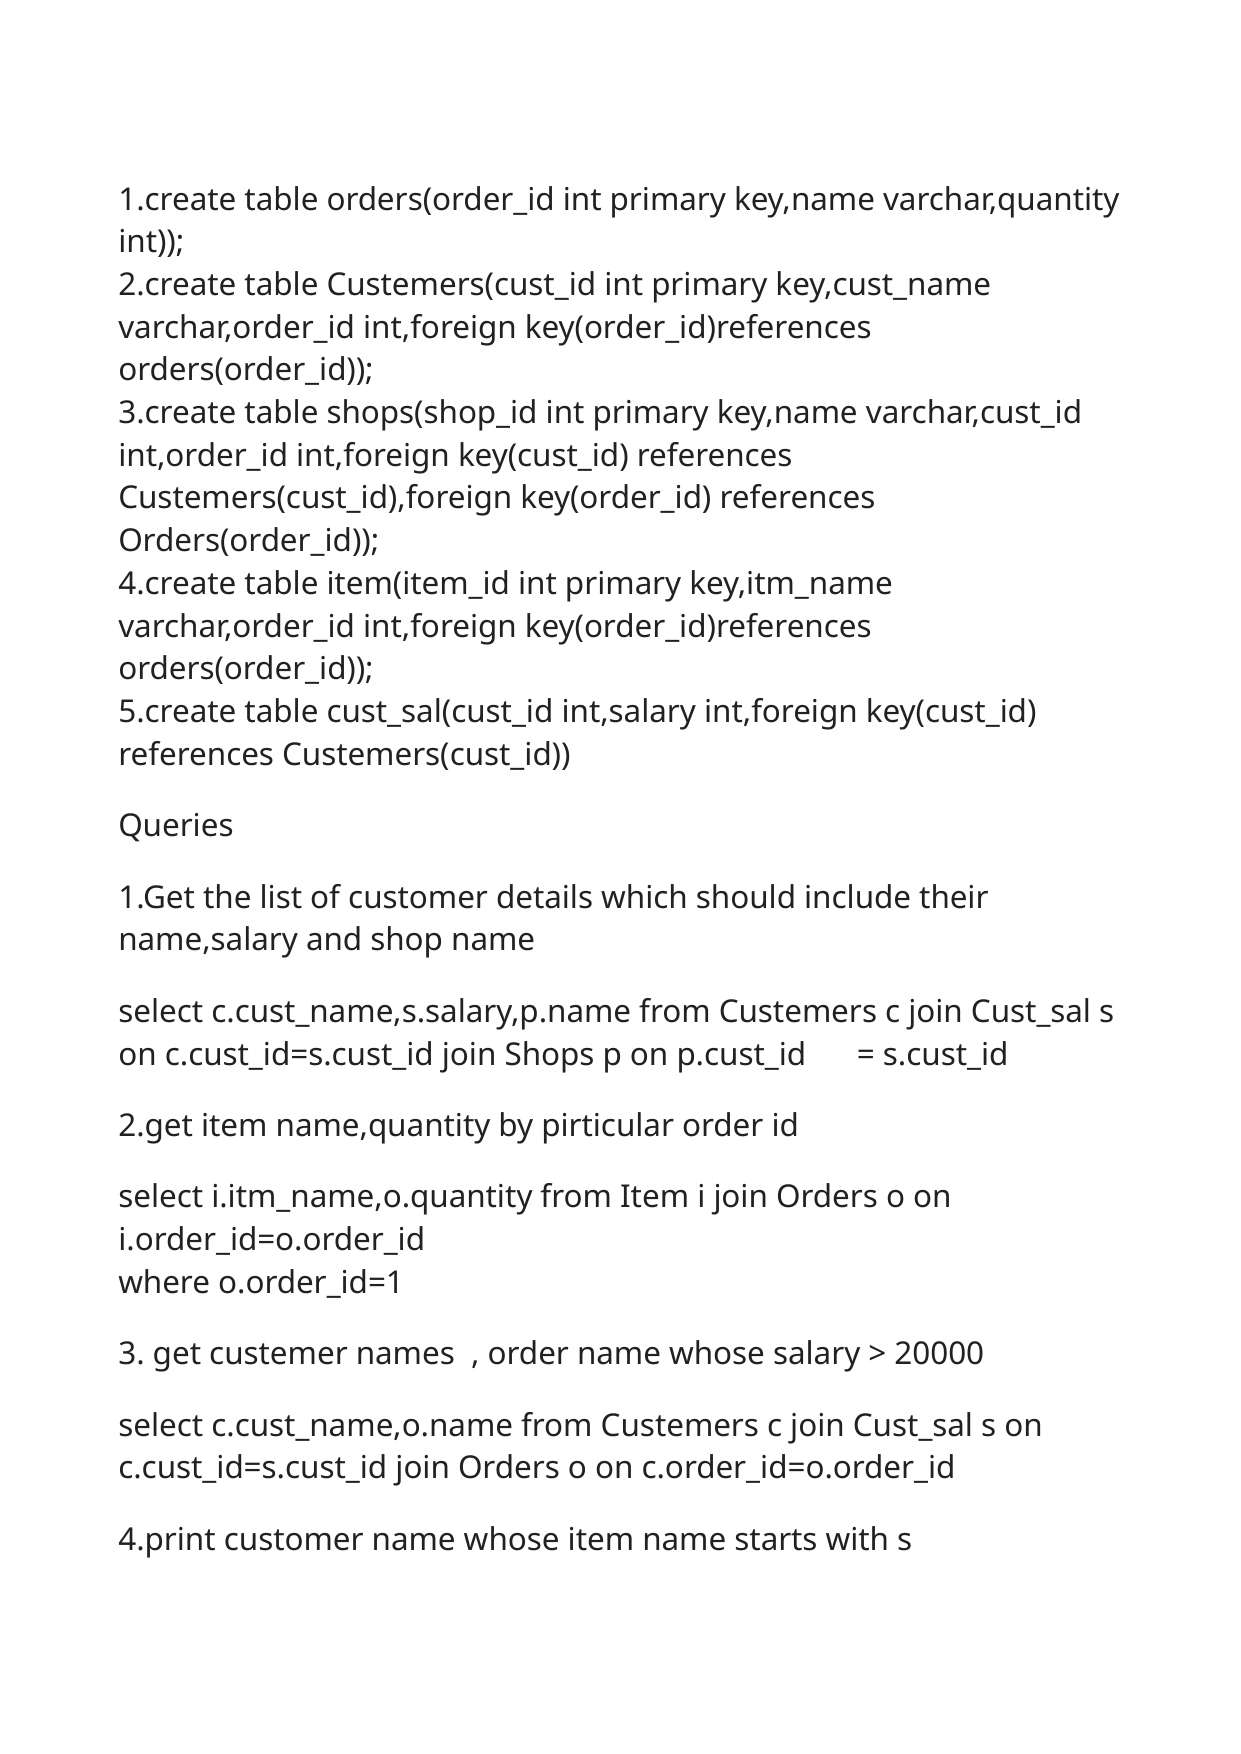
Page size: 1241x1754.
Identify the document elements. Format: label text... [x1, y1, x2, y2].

text where o.order_id=1 [118, 1260, 1122, 1302]
text select c.cust_name,s.salary,p.name from Custemers c join Cust_sal s on c.cust_id=s.cust_id join Shops p on p.cust_id = s.cust_id [118, 989, 1122, 1074]
text 4.print customer name whose item name starts with s [118, 1517, 1122, 1559]
text 3. get custemer names , order name whose salary > 20000 [118, 1331, 1122, 1374]
text 2.get item name,quantity by pirticular order id [118, 1103, 1122, 1146]
text select i.itm_name,o.quantity from Item i join Orders o on i.order_id=o.order_id [118, 1174, 1122, 1260]
text 1.Get the list of customer details which should include their name,salary and shop name [118, 874, 1122, 960]
text Queries [118, 803, 1122, 846]
text 4.create table item(item_id int primary key,itm_name varchar,order_id int,foreign key(order_id)references orders(order_id)); [118, 561, 1122, 689]
text 2.create table Custemers(cust_id int primary key,cust_name varchar,order_id int,foreign key(order_id)references orders(order_id)); [118, 262, 1122, 390]
text 1.create table orders(order_id int primary key,name varchar,quantity int)); [118, 176, 1122, 262]
text 5.create table cust_sal(cust_id int,salary int,foreign key(cust_id) references Custemers(cust_id)) [118, 689, 1122, 774]
text select c.cust_name,o.name from Custemers c join Cust_sal s on c.cust_id=s.cust_id join Orders o on c.order_id=o.order_id [118, 1403, 1122, 1488]
text 3.create table shops(shop_id int primary key,name varchar,cust_id int,order_id int,foreign key(cust_id) references Custemers(cust_id),foreign key(order_id) references Orders(order_id)); [118, 390, 1122, 561]
